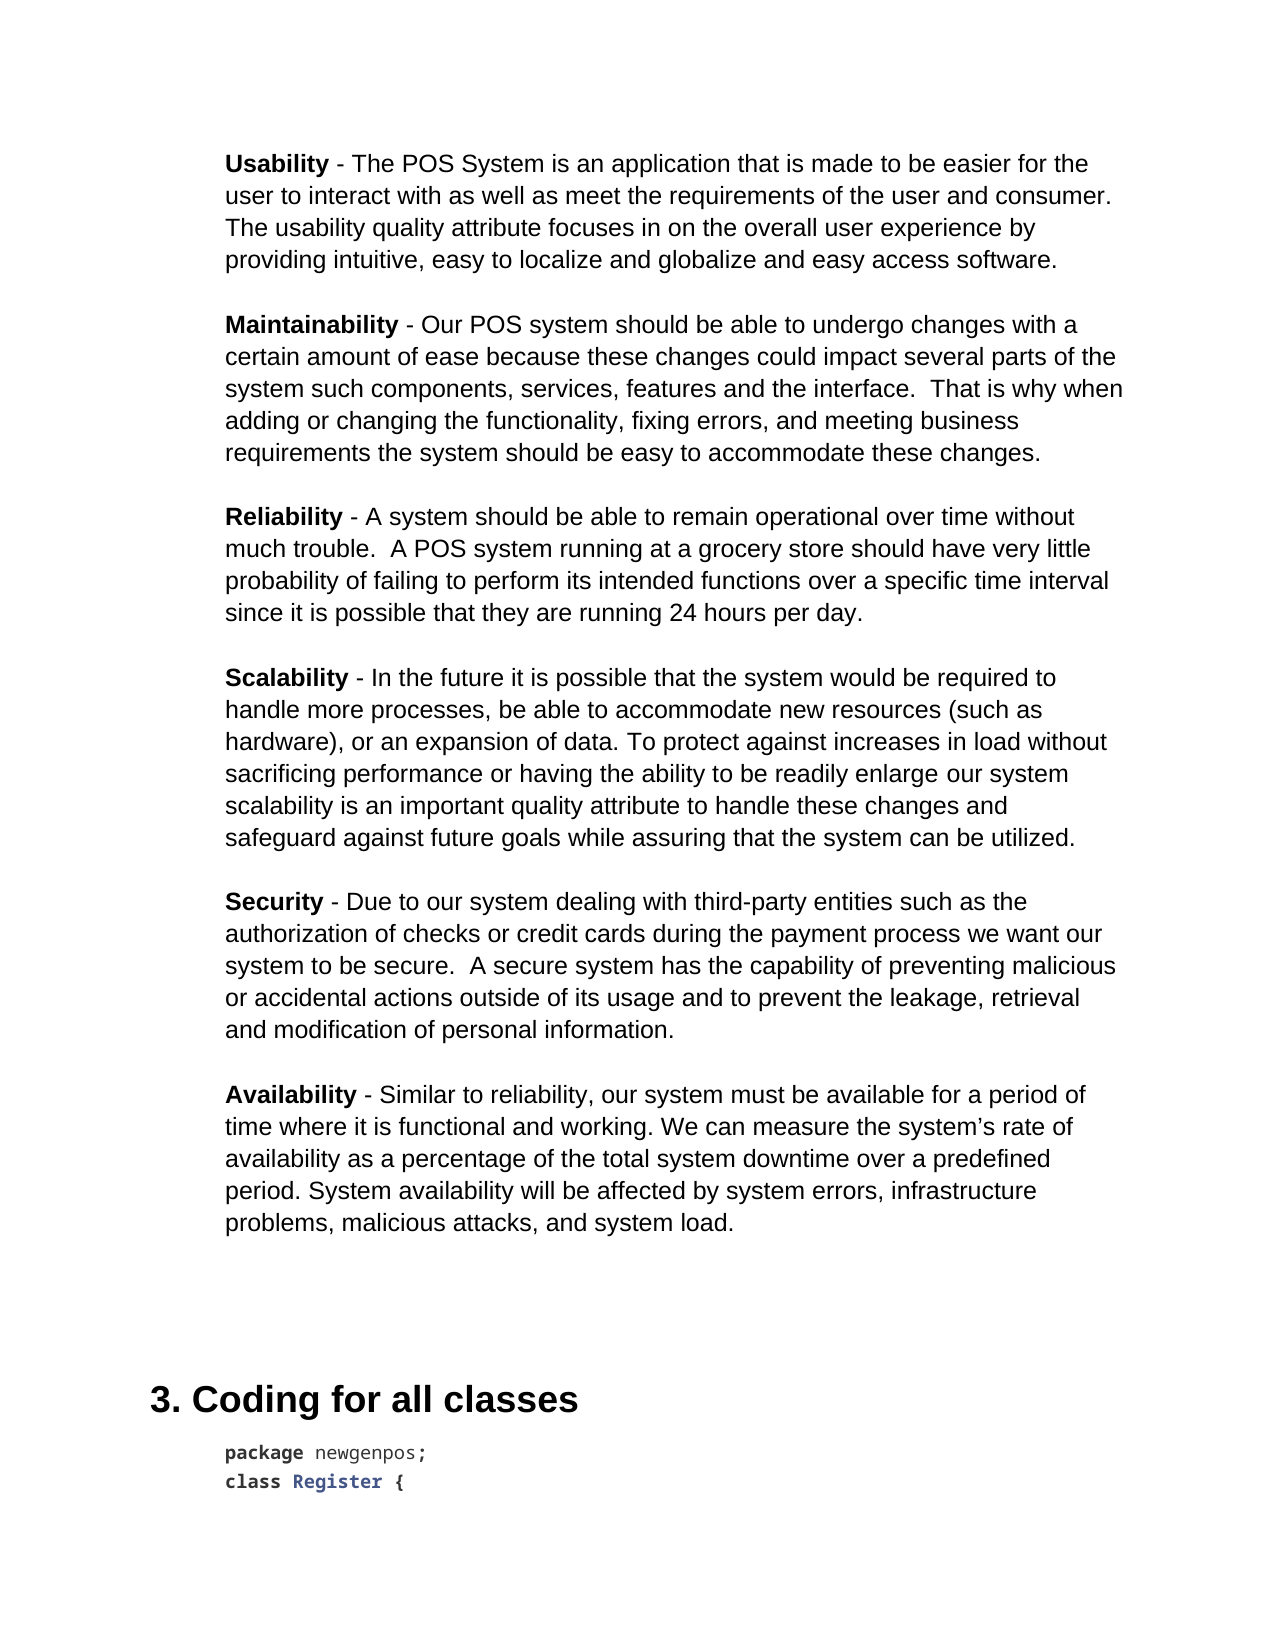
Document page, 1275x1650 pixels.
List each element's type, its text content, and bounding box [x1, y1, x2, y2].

text Reliability - A system should be able to remain operational over time without much trouble. A POS system running at a grocery store should have very little probability of failing to perform its intended functions over a specific time interval since it is possible that they are running 24 hours per day. [225, 503, 1125, 627]
text Maintainability - Our POS system should be able to undergo changes with a certain amount of ease because these changes could impact several parts of the system such components, services, features and the interface. That is why when adding or changing the functionality, fixing errors, and meeting business requirements the system should be easy to accommodate these changes. [225, 310, 1125, 467]
text Availability - Similar to reliability, our system must be available for a period of time where it is functional and working. We can measure the system’s rate of availability as a percentage of the total system downtime over a predefined period. System availability will be affected by system errors, infrastructure problems, malicious attacks, and system load. [225, 1080, 1125, 1237]
subtitle 3. Coding for all classes [150, 1379, 1125, 1421]
text Security - Due to our system dealing with third-party entities such as the authorization of checks or credit cards during the payment process we want our system to be secure. A secure system has the capability of preventing malicious or accidental actions outside of its usage and to prevent the leakage, retrieval and modification of personal information. [225, 888, 1125, 1044]
text package newgenpos; [225, 1439, 1125, 1465]
text Scalability - In the future it is possible that the system would be required to handle more processes, be able to accommodate new resources (such as hardware), or an expansion of data. To protect against increases in load without sacrificing performance or having the ability to be readily enlarge our system scalability is an important quality attribute to handle these changes and safeguard against future goals while assuring that the system can be utilized. [225, 663, 1125, 852]
text class Register { [225, 1469, 1125, 1494]
text Usability - The POS System is an application that is made to be easier for the user to interact with as well as meet the requirements of the user and consumer. The usability quality attribute focuses in on the overall user experience by providing intuitive, easy to localize and globalize and easy access software. [225, 150, 1125, 274]
